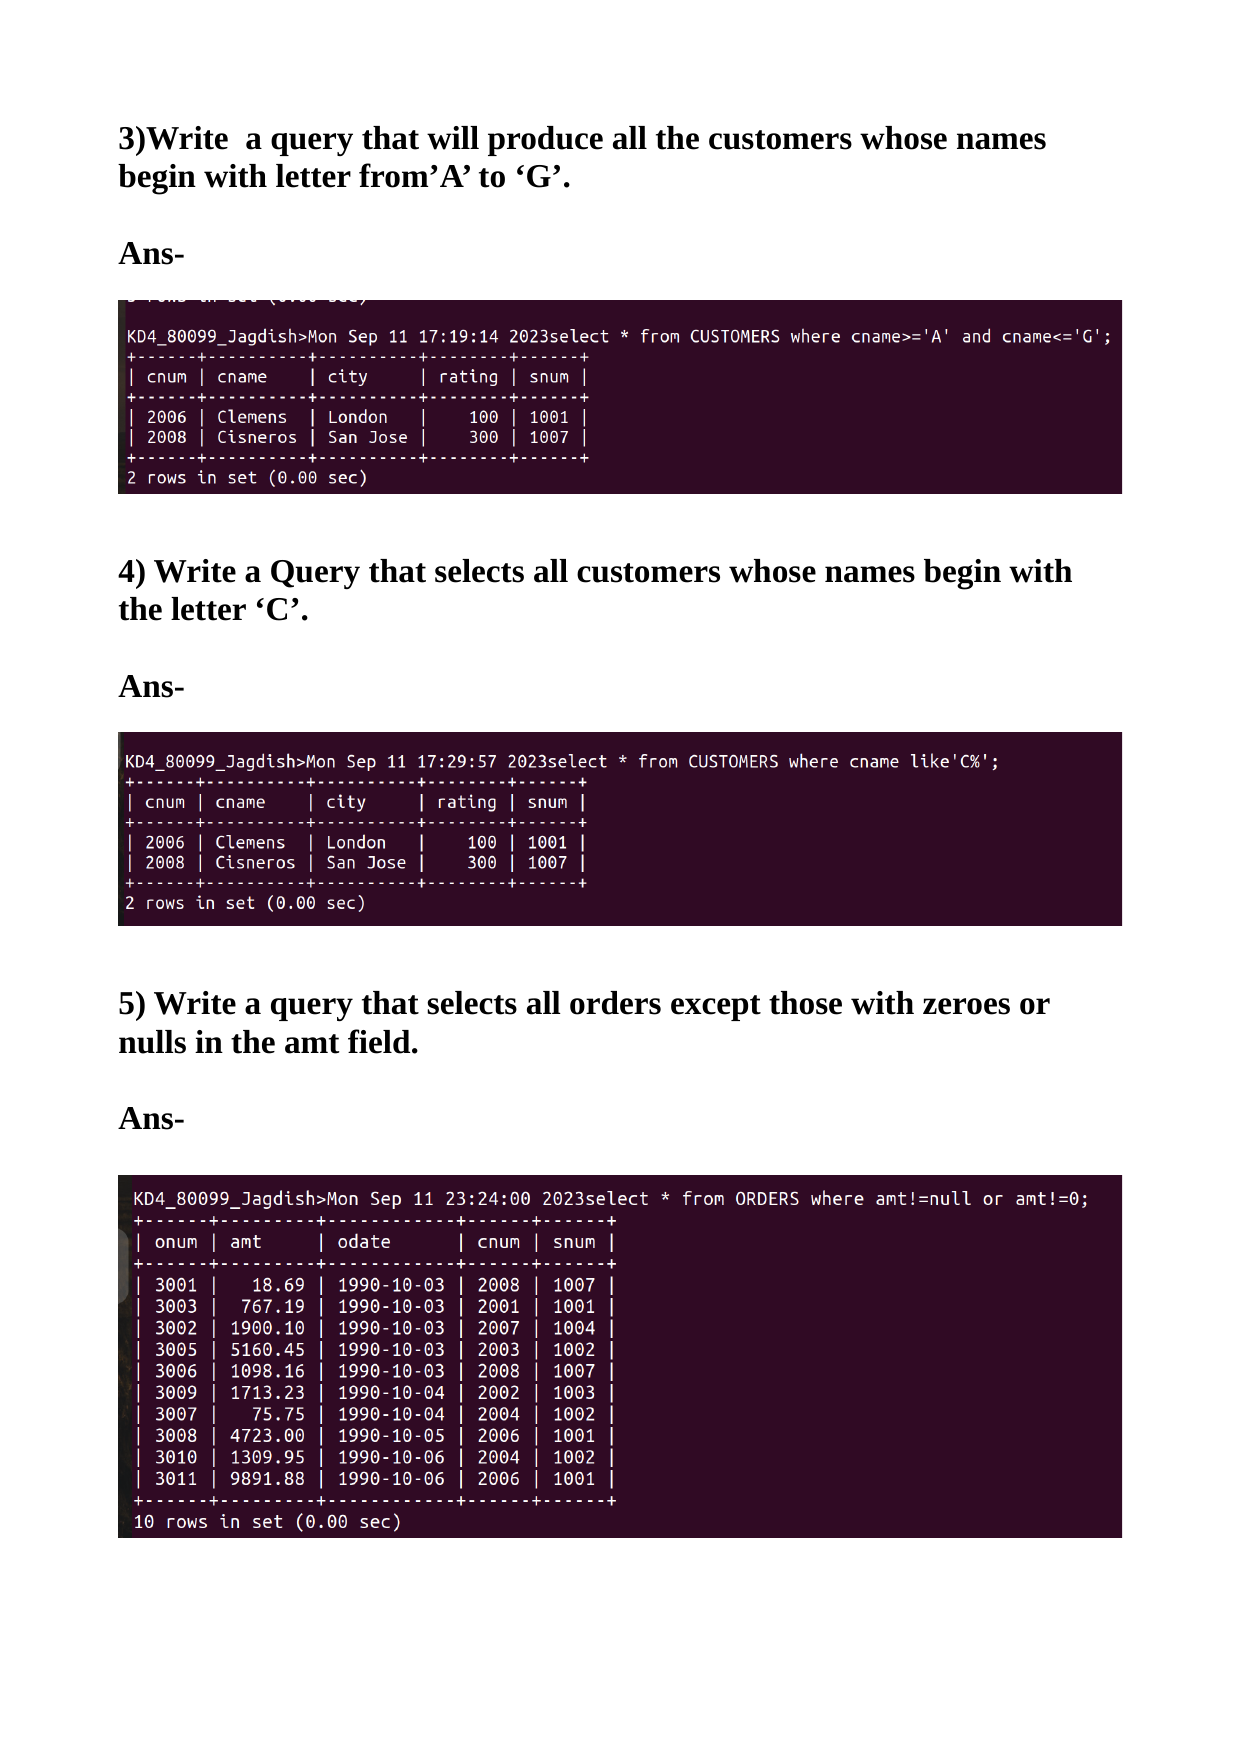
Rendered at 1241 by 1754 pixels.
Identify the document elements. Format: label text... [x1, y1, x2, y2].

text 3)Write a query that will produce all the customers whose names begin with letter from’A’ to ‘G’. [118, 118, 1122, 195]
picture [118, 1175, 1123, 1538]
text Ans- [118, 666, 1122, 704]
text Ans- [118, 1098, 1122, 1137]
text Ans- [118, 233, 1122, 271]
picture [118, 300, 1123, 494]
text 4) Write a Query that selects all customers whose names begin with the letter ‘C’. [118, 551, 1122, 627]
picture [118, 732, 1123, 926]
text 5) Write a query that selects all orders except those with zeroes or nulls in the amt field. [118, 983, 1122, 1060]
